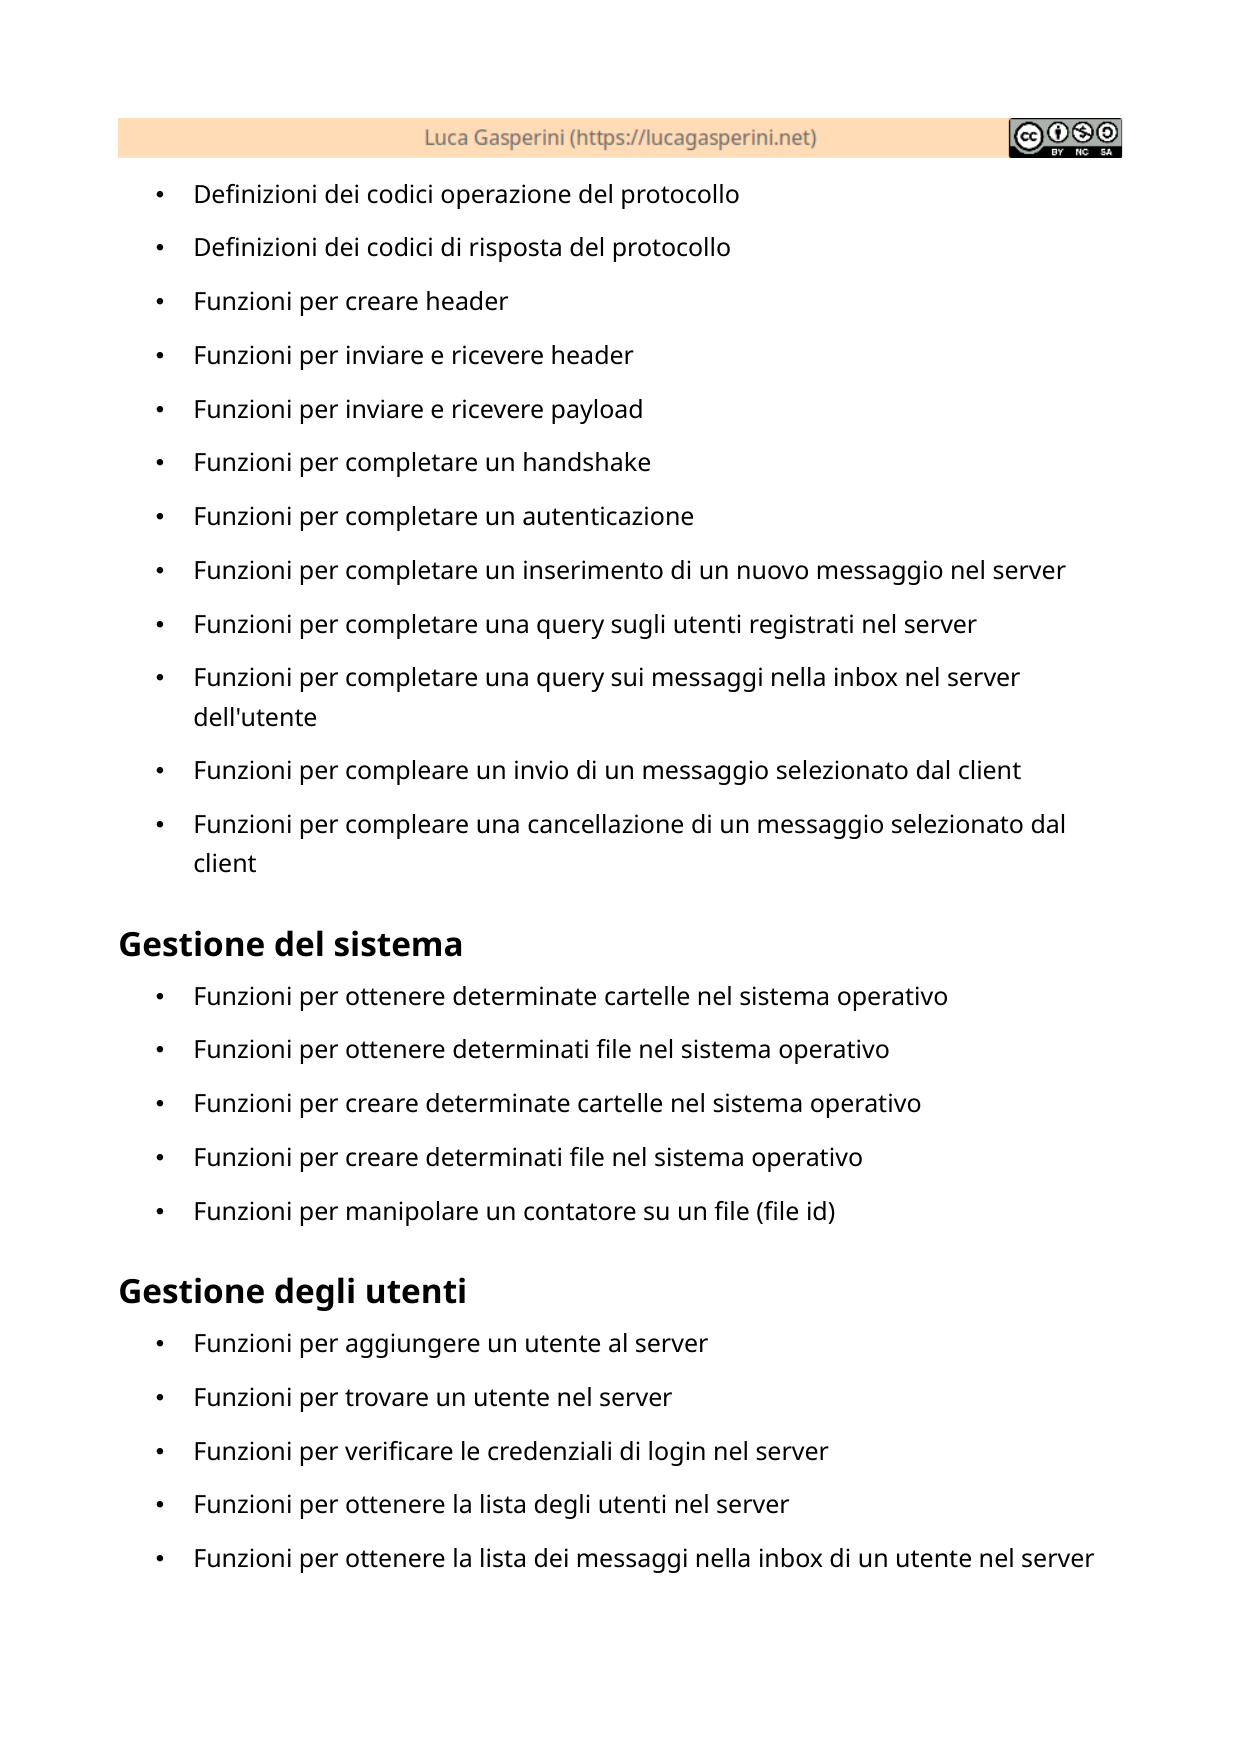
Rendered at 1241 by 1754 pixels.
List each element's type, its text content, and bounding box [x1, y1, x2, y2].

subtitle Gestione del sistema [118, 921, 1122, 966]
subtitle Gestione degli utenti [118, 1268, 1122, 1313]
list Funzioni per creare determinati file nel sistema operativo [156, 1140, 1122, 1174]
list Funzioni per compleare un invio di un messaggio selezionato dal client [156, 753, 1122, 787]
list Funzioni per completare una query sui messaggi nella inbox nel server dell'utente [156, 660, 1122, 733]
list Funzioni per completare un handshake [156, 445, 1122, 479]
list Funzioni per manipolare un contatore su un file (file id) [156, 1193, 1122, 1227]
list Funzioni per trovare un utente nel server [156, 1380, 1122, 1414]
list Funzioni per completare un inserimento di un nuovo messaggio nel server [156, 553, 1122, 587]
list Funzioni per compleare una cancellazione di un messaggio selezionato dal client [156, 807, 1122, 880]
list Funzioni per creare header [156, 284, 1122, 318]
list Definizioni dei codici operazione del protocollo [156, 176, 1122, 210]
list Funzioni per inviare e ricevere payload [156, 391, 1122, 425]
list Funzioni per ottenere la lista dei messaggi nella inbox di un utente nel server [156, 1541, 1122, 1575]
list Funzioni per ottenere determinate cartelle nel sistema operativo [156, 978, 1122, 1012]
list Funzioni per completare un autenticazione [156, 499, 1122, 533]
list Funzioni per creare determinate cartelle nel sistema operativo [156, 1086, 1122, 1120]
picture [118, 118, 1123, 158]
list Definizioni dei codici di risposta del protocollo [156, 230, 1122, 264]
list Funzioni per completare una query sugli utenti registrati nel server [156, 606, 1122, 640]
list Funzioni per inviare e ricevere header [156, 338, 1122, 372]
list Funzioni per aggiungere un utente al server [156, 1326, 1122, 1360]
list Funzioni per ottenere la lista degli utenti nel server [156, 1487, 1122, 1521]
list Funzioni per verificare le credenziali di login nel server [156, 1433, 1122, 1467]
list Funzioni per ottenere determinati file nel sistema operativo [156, 1032, 1122, 1066]
